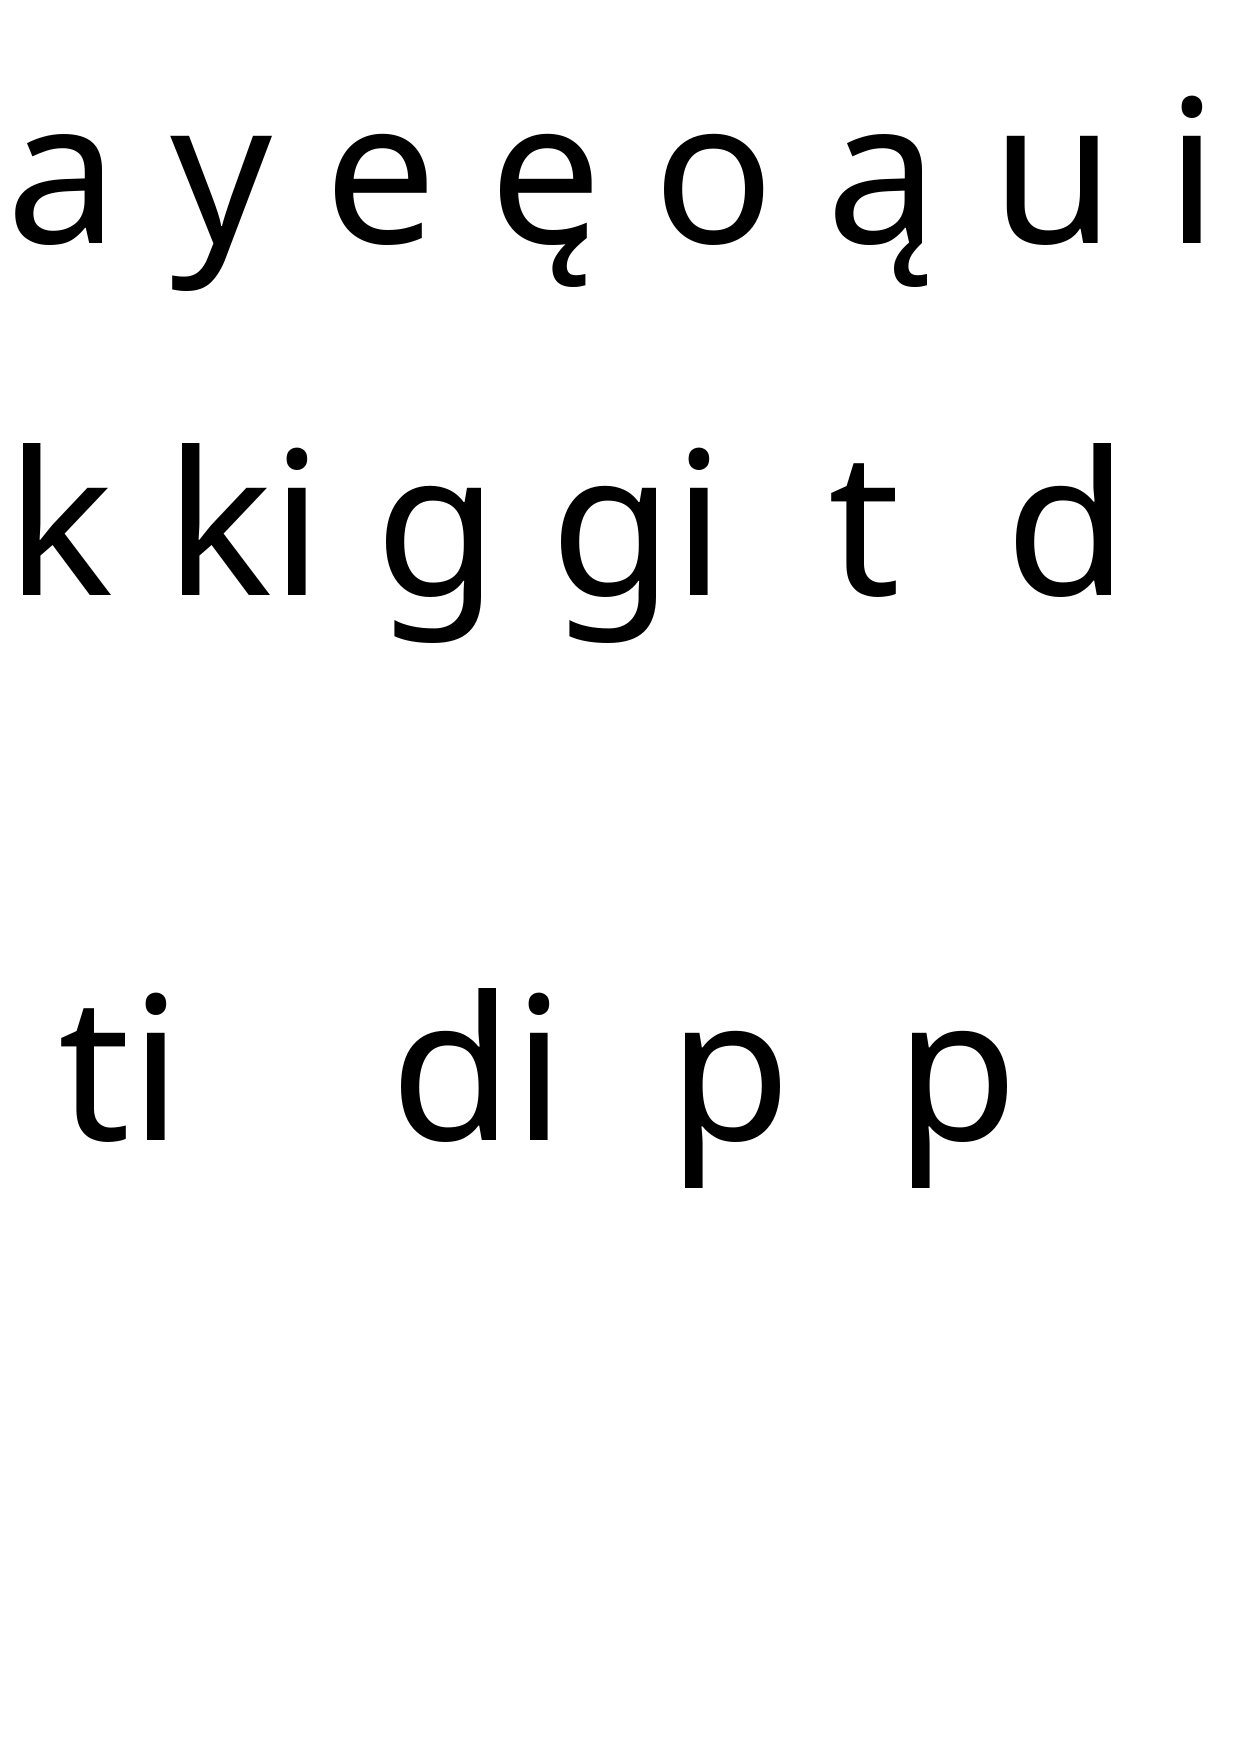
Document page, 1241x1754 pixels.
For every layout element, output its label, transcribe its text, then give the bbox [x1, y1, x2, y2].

text a y e ę o ą u i [6, 29, 1234, 302]
text k ki g gi t d ti di p p [6, 381, 1234, 1198]
